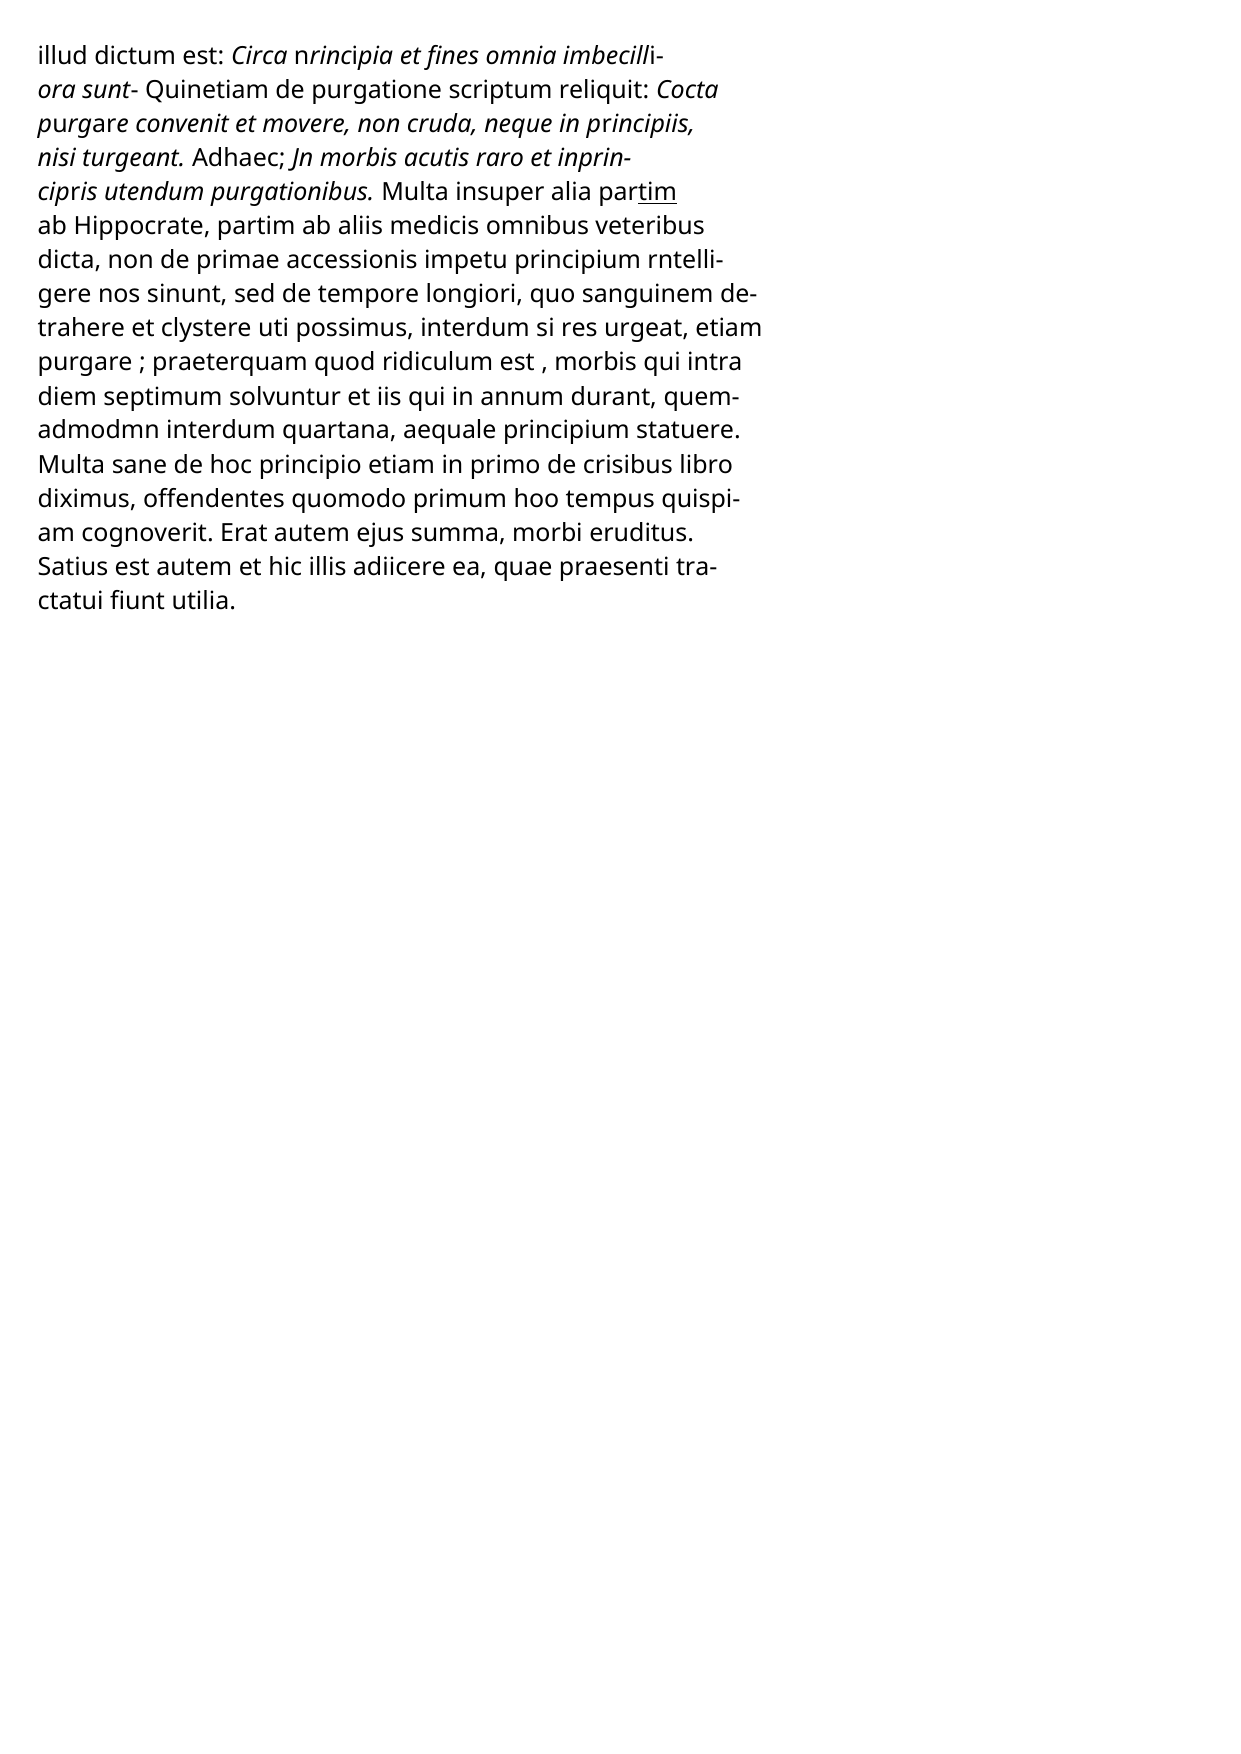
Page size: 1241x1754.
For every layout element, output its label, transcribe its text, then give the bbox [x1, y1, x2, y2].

text illud dictum est: Circa nrincipia et fines omnia imbecilli- ora sunt- Quinetiam de purgatione scriptum reliquit: Cocta purgare convenit et movere, non cruda, neque in principiis, nisi turgeant. Adhaec; Jn morbis acutis raro et inprin- cipris utendum purgationibus. Multa insuper alia partim ab Hippocrate, partim ab aliis medicis omnibus veteribus dicta, non de primae accessionis impetu principium rntelli- gere nos sinunt, sed de tempore longiori, quo sanguinem de- trahere et clystere uti possimus, interdum si res urgeat, etiam purgare ; praeterquam quod ridiculum est , morbis qui intra diem septimum solvuntur et iis qui in annum durant, quem- admodmn interdum quartana, aequale principium statuere. Multa sane de hoc principio etiam in primo de crisibus libro diximus, offendentes quomodo primum hoo tempus quispi- am cognoverit. Erat autem ejus summa, morbi eruditus. Satius est autem et hic illis adiicere ea, quae praesenti tra- ctatui fiunt utilia. [37, 37, 1203, 617]
